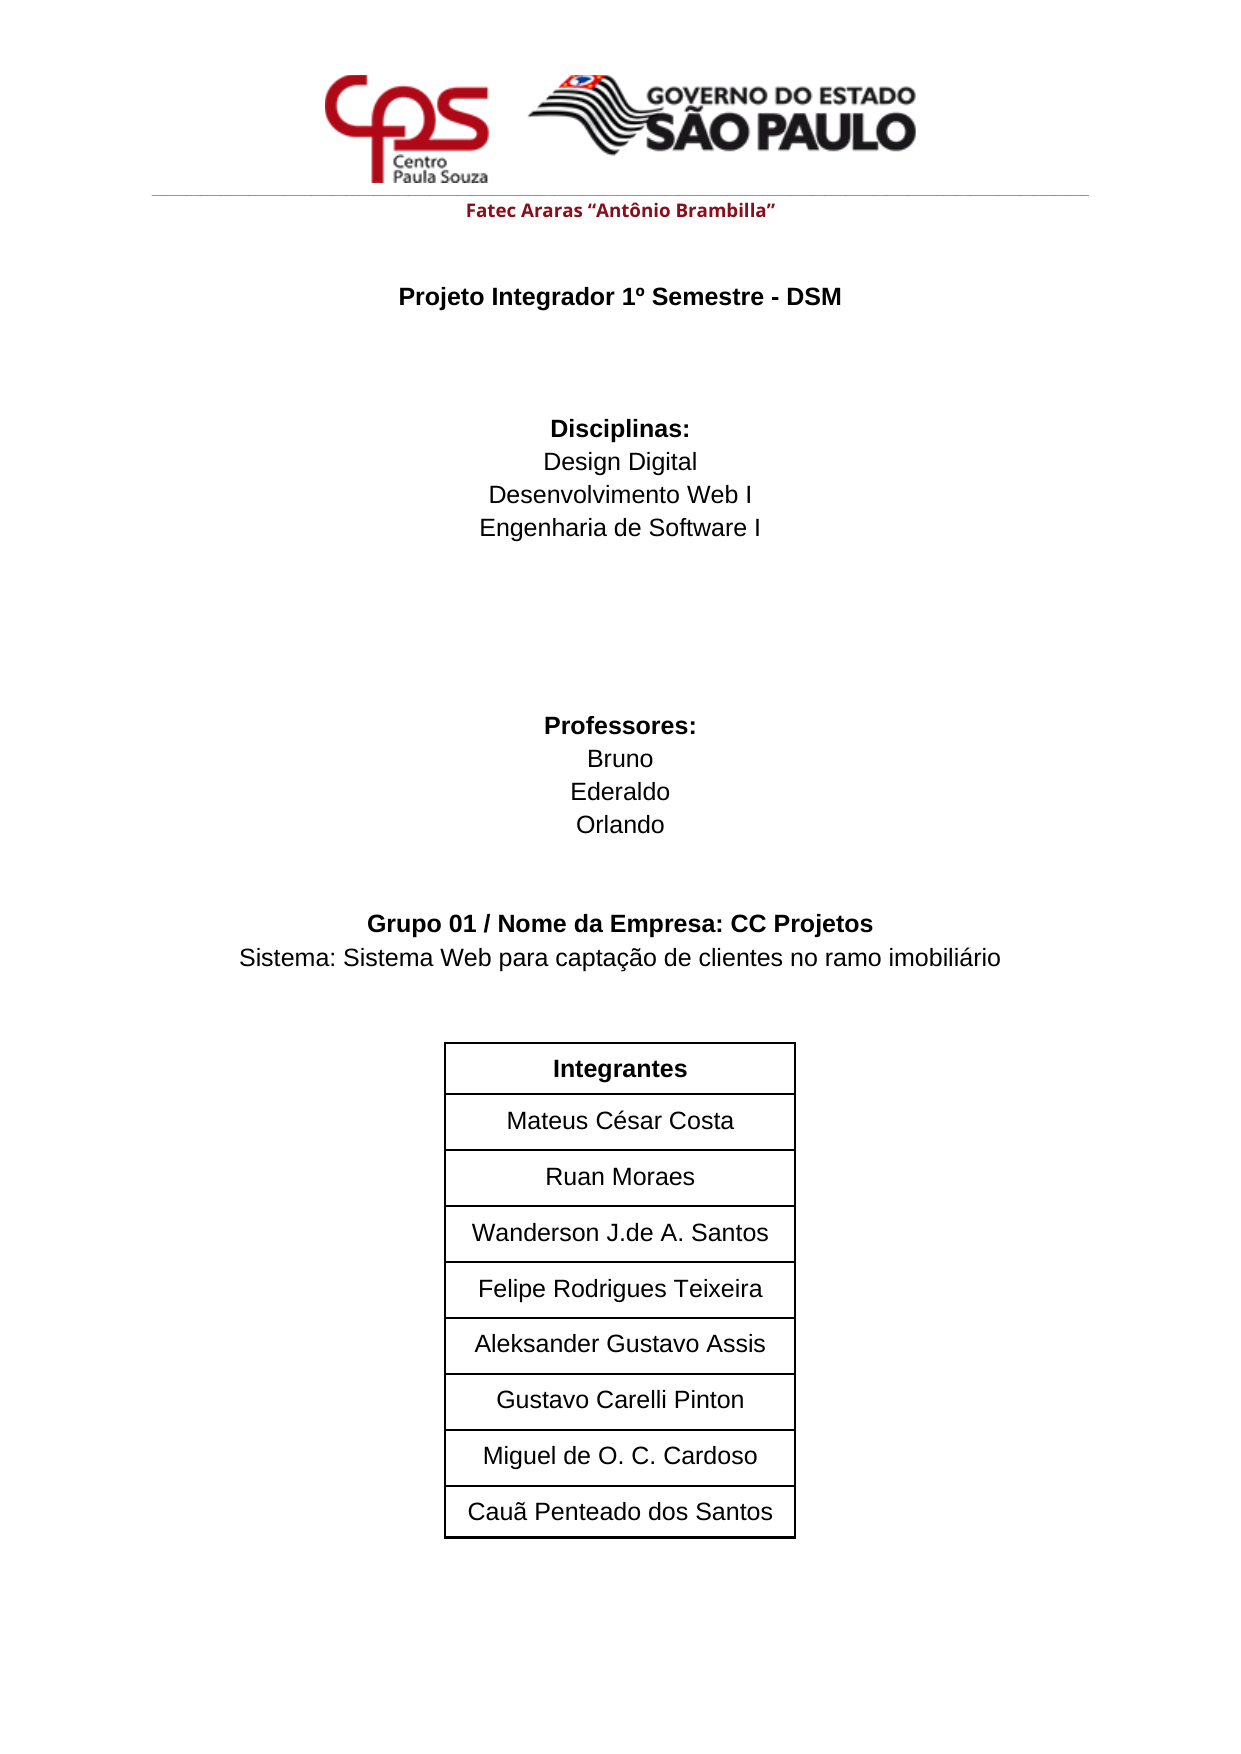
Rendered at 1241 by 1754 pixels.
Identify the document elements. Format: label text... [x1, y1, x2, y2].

table_cell Mateus César Costa [446, 1095, 794, 1149]
text Sistema: Sistema Web para captação de clientes no ramo imobiliário [150, 942, 1091, 971]
text Design Digital [150, 447, 1091, 476]
text Projeto Integrador 1º Semestre - DSM [150, 282, 1091, 311]
table_cell Ruan Moraes [446, 1151, 794, 1205]
text Professores: [150, 711, 1091, 740]
text Grupo 01 / Nome da Empresa: CC Projetos [150, 909, 1091, 938]
text Disciplinas: [150, 414, 1091, 443]
text Bruno [150, 744, 1091, 773]
table_header Integrantes [446, 1044, 794, 1093]
text Engenharia de Software I [150, 513, 1091, 542]
text Ederaldo [150, 777, 1091, 806]
text Orlando [150, 810, 1091, 839]
table_cell Miguel de O. C. Cardoso [446, 1431, 794, 1485]
table_cell Felipe Rodrigues Teixeira [446, 1263, 794, 1317]
table_cell Aleksander Gustavo Assis [446, 1319, 794, 1373]
text Desenvolvimento Web I [150, 480, 1091, 509]
table_cell Cauã Penteado dos Santos [446, 1487, 794, 1536]
table_cell Wanderson J.de A. Santos [446, 1207, 794, 1261]
table_cell Gustavo Carelli Pinton [446, 1375, 794, 1429]
